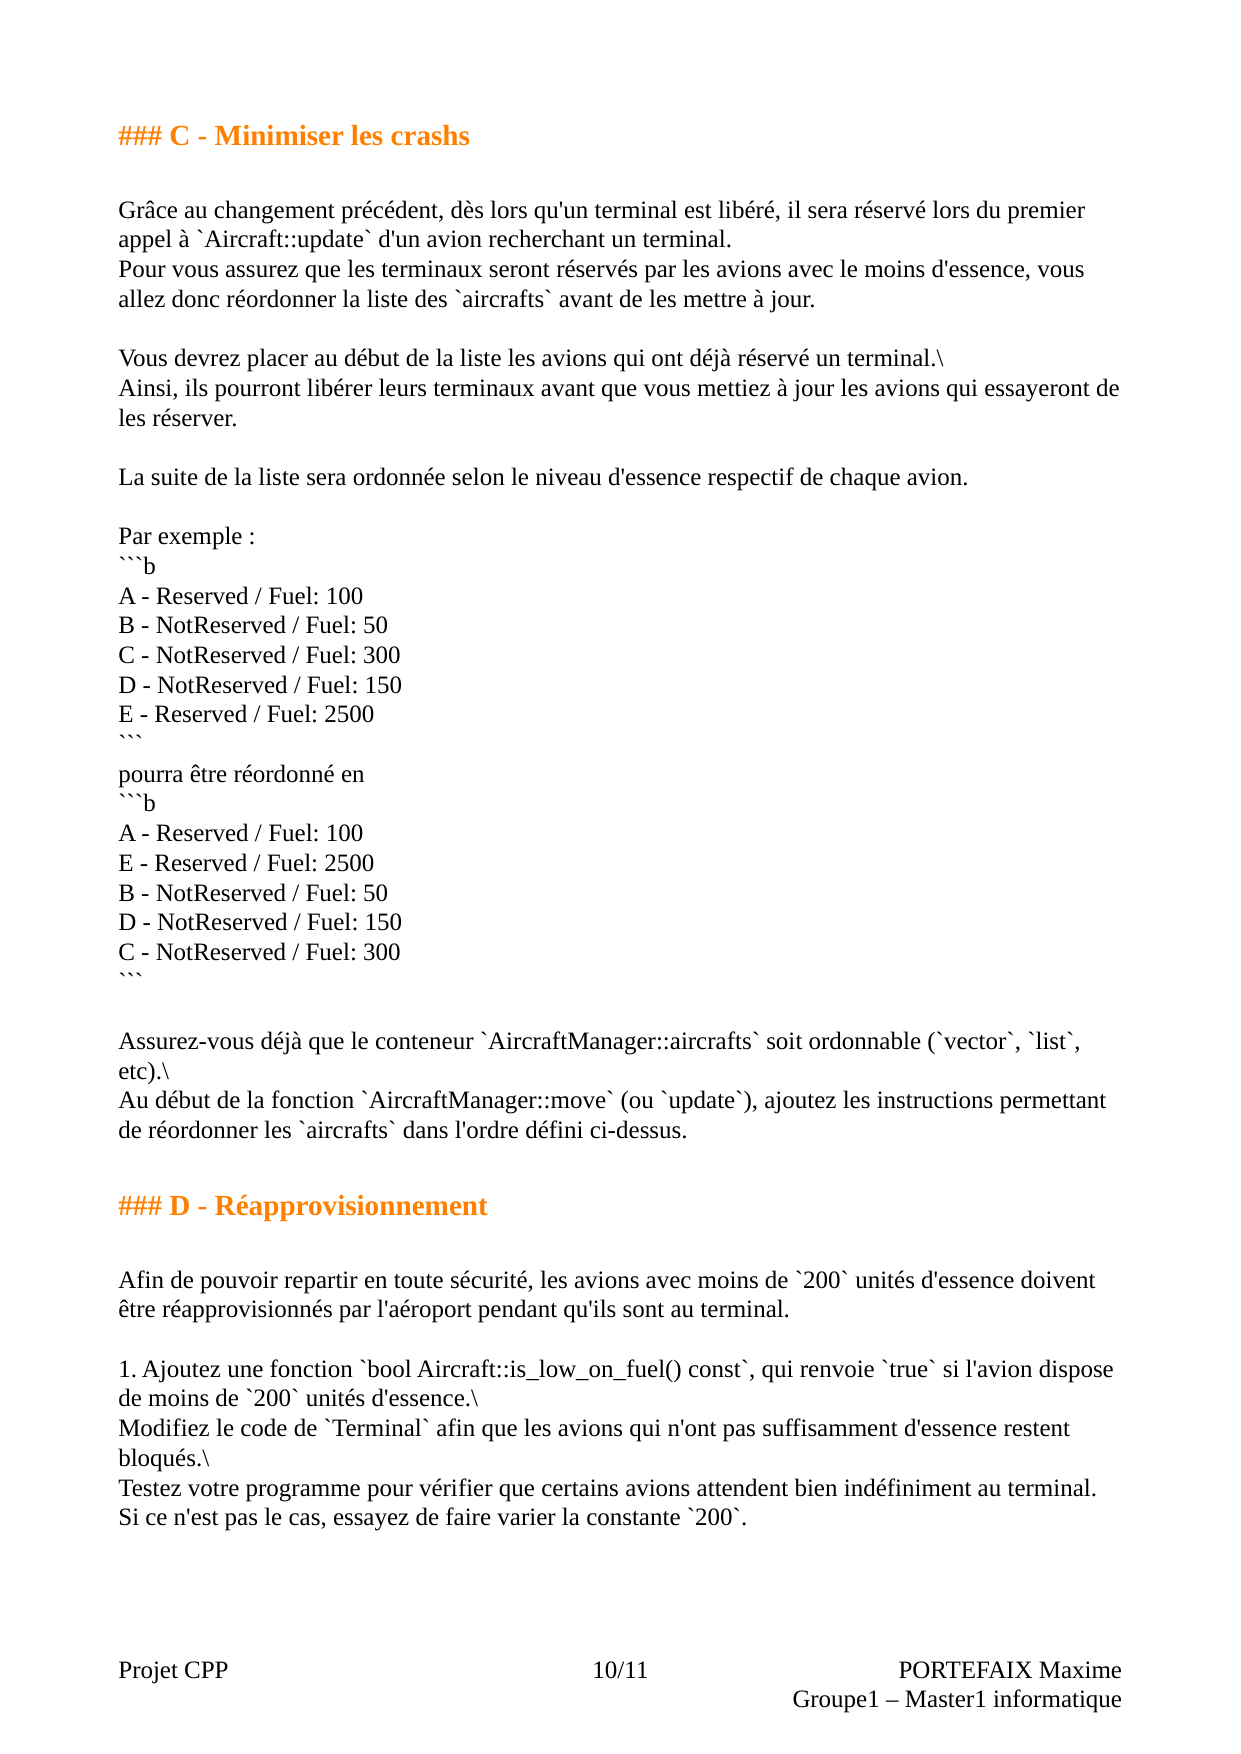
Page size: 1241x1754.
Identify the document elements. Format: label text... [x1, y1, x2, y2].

text B - NotReserved / Fuel: 50 [118, 609, 1122, 639]
text Si ce n'est pas le cas, essayez de faire varier la constante `200`. [118, 1501, 1122, 1531]
text Afin de pouvoir repartir en toute sécurité, les avions avec moins de `200` unités d'essence doivent être réapprovisionnés par l'aéroport pendant qu'ils sont au terminal. [118, 1264, 1122, 1323]
text C - NotReserved / Fuel: 300 [118, 639, 1122, 669]
subtitle ### D - Réapprovisionnement [118, 1188, 1122, 1222]
text La suite de la liste sera ordonnée selon le niveau d'essence respectif de chaque avion. [118, 461, 1122, 491]
text Ainsi, ils pourront libérer leurs terminaux avant que vous mettiez à jour les avions qui essayeront de les réserver. [118, 372, 1122, 431]
text Par exemple : [118, 520, 1122, 550]
text Testez votre programme pour vérifier que certains avions attendent bien indéfiniment au terminal. [118, 1472, 1122, 1501]
text ``` [118, 966, 1122, 995]
text ```b [118, 788, 1122, 817]
text A - Reserved / Fuel: 100 [118, 817, 1122, 847]
text C - NotReserved / Fuel: 300 [118, 936, 1122, 966]
text A - Reserved / Fuel: 100 [118, 580, 1122, 609]
subtitle ### C - Minimiser les crashs [118, 118, 1122, 152]
text E - Reserved / Fuel: 2500 [118, 847, 1122, 877]
text ``` [118, 728, 1122, 758]
text B - NotReserved / Fuel: 50 [118, 877, 1122, 906]
text Grâce au changement précédent, dès lors qu'un terminal est libéré, il sera réservé lors du premier appel à `Aircraft::update` d'un avion recherchant un terminal. [118, 194, 1122, 253]
text Au début de la fonction `AircraftManager::move` (ou `update`), ajoutez les instructions permettant de réordonner les `aircrafts` dans l'ordre défini ci-dessus. [118, 1084, 1122, 1144]
text E - Reserved / Fuel: 2500 [118, 698, 1122, 728]
text Pour vous assurez que les terminaux seront réservés par les avions avec le moins d'essence, vous allez donc réordonner la liste des `aircrafts` avant de les mettre à jour. [118, 253, 1122, 313]
text Assurez-vous déjà que le conteneur `AircraftManager::aircrafts` soit ordonnable (`vector`, `list`, etc).\ [118, 1025, 1122, 1084]
text 1. Ajoutez une fonction `bool Aircraft::is_low_on_fuel() const`, qui renvoie `true` si l'avion dispose de moins de `200` unités d'essence.\ [118, 1353, 1122, 1412]
text D - NotReserved / Fuel: 150 [118, 669, 1122, 698]
text pourra être réordonné en [118, 758, 1122, 788]
text Vous devrez placer au début de la liste les avions qui ont déjà réservé un terminal.\ [118, 342, 1122, 372]
text D - NotReserved / Fuel: 150 [118, 906, 1122, 936]
text Modifiez le code de `Terminal` afin que les avions qui n'ont pas suffisamment d'essence restent bloqués.\ [118, 1412, 1122, 1472]
text ```b [118, 550, 1122, 580]
